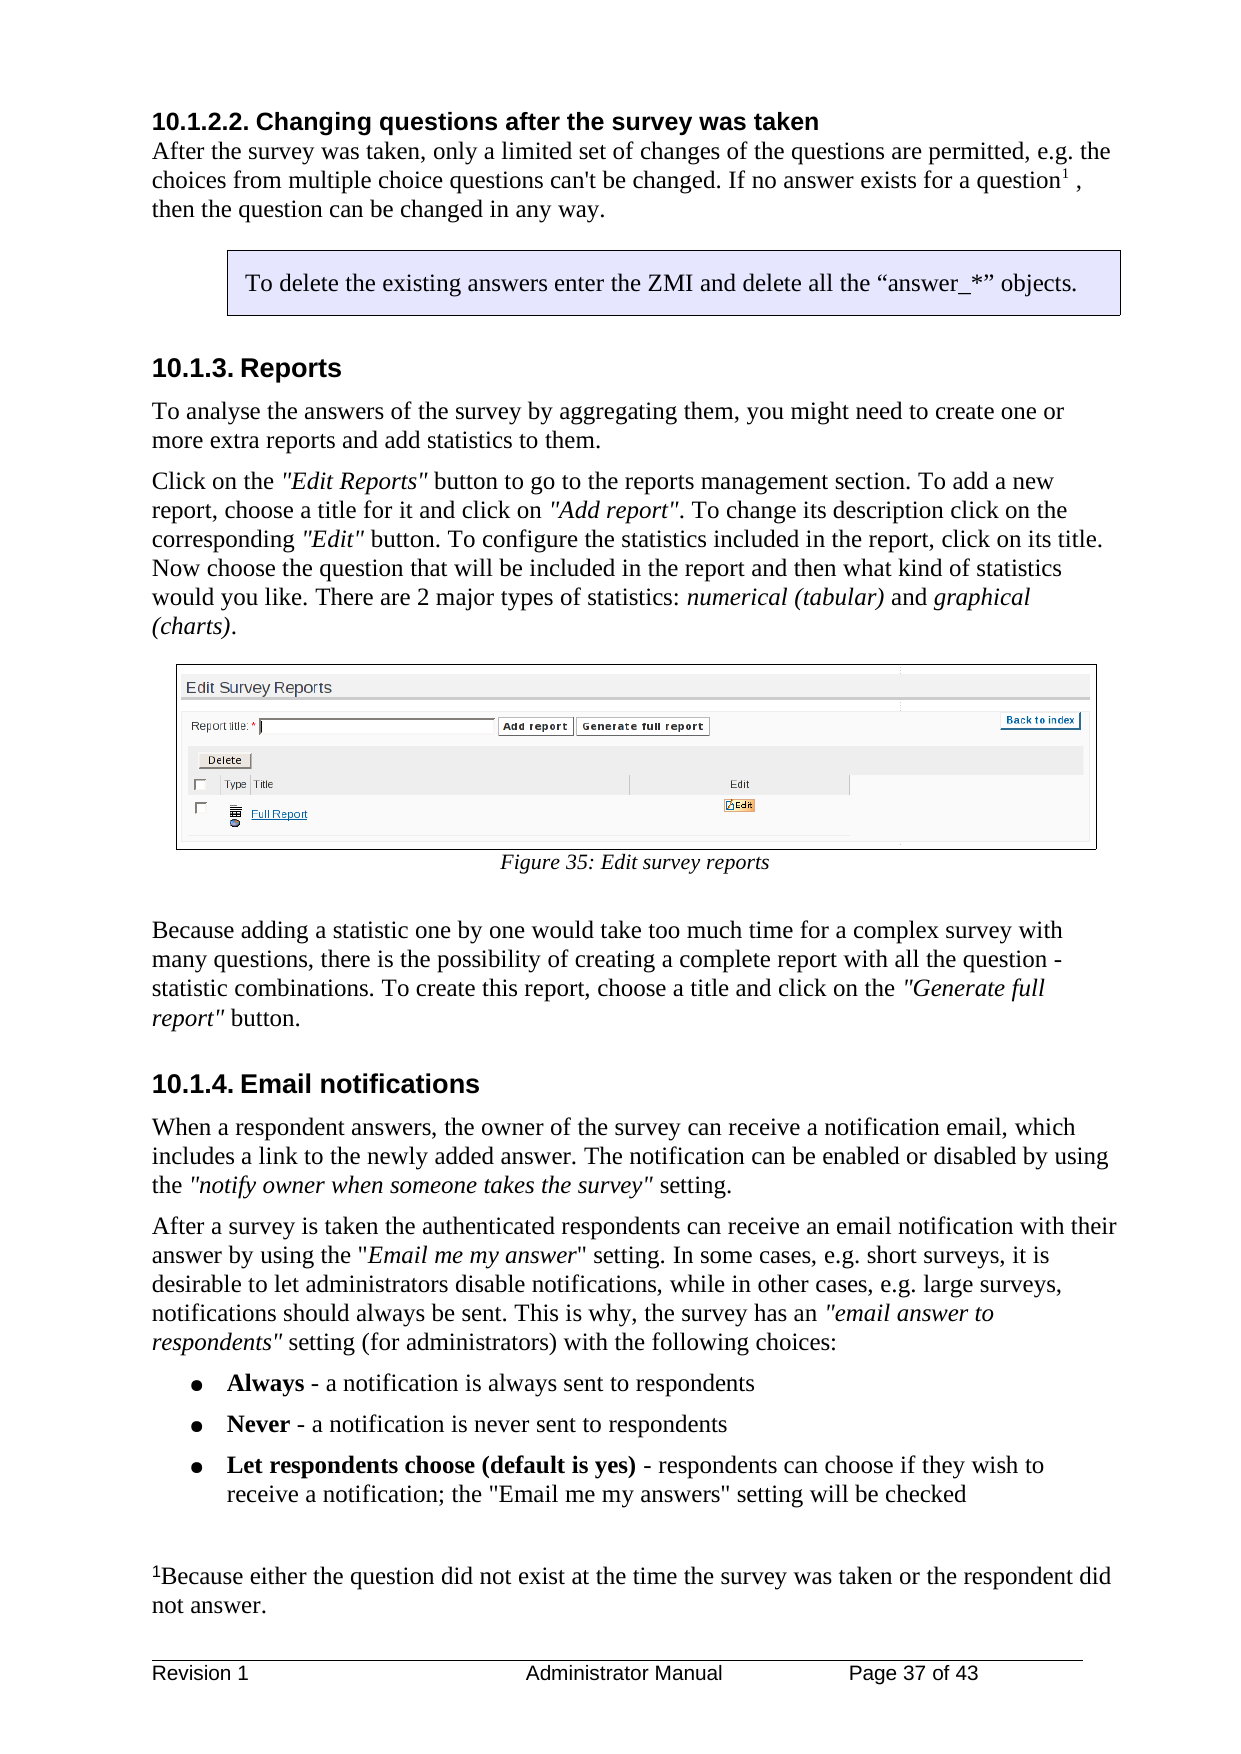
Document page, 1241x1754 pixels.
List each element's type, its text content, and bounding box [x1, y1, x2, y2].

text When a respondent answers, the owner of the survey can receive a notification email, which includes a link to the newly added answer. The notification can be enabled or disabled by using the "notify owner when someone takes the survey" setting. [152, 1112, 1120, 1199]
text Figure 35: Edit survey reports [176, 850, 1096, 874]
picture [179, 667, 1094, 846]
text To analyse the answers of the survey by aggregating them, you might need to create one or more extra reports and add statistics to them. [152, 396, 1120, 454]
subtitle Email notifications [152, 1068, 1120, 1099]
text [177, 665, 1096, 849]
subtitle Changing questions after the survey was taken [152, 107, 1120, 136]
list Never - a notification is never sent to respondents [189, 1409, 1120, 1438]
text Because adding a statistic one by one would take too much time for a complex survey with many questions, there is the possibility of creating a complete report with all the question - statistic combinations. To create this report, choose a title and click on the "Generate full report" button. [152, 915, 1120, 1031]
text After the survey was taken, only a limited set of changes of the questions are permitted, e.g. the choices from multiple choice questions can't be changed. If no answer exists for a question , then the question can be changed in any way. [152, 136, 1120, 223]
text Click on the "Edit Reports" button to go to the reports management section. To add a new report, choose a title for it and click on "Add report". To change its description click on the corresponding "Edit" button. To configure the statistics included in the report, click on its title. Now choose the question that will be included in the report and then what kind of statistics would you like. There are 2 major types of statistics: numerical (tabular) and graphical (charts). [152, 466, 1120, 640]
list Always - a notification is always sent to respondents [189, 1368, 1120, 1397]
text To delete the existing answers enter the ZMI and delete all the “answer_*” objects. [228, 251, 1120, 315]
text After a survey is taken the authenticated respondents can receive an email notification with their answer by using the "Email me my answer" setting. In some cases, e.g. short surveys, it is desirable to let administrators disable notifications, while in other cases, e.g. large surveys, notifications should always be sent. This is why, the survey has an "email answer to respondents" setting (for administrators) with the following choices: [152, 1211, 1120, 1356]
list Let respondents choose (default is yes) - respondents can choose if they wish to receive a notification; the "Email me my answers" setting will be checked [189, 1449, 1120, 1508]
subtitle Reports [152, 352, 1120, 383]
text Because either the question did not exist at the time the survey was taken or the respondent did not answer. [152, 1561, 1120, 1619]
